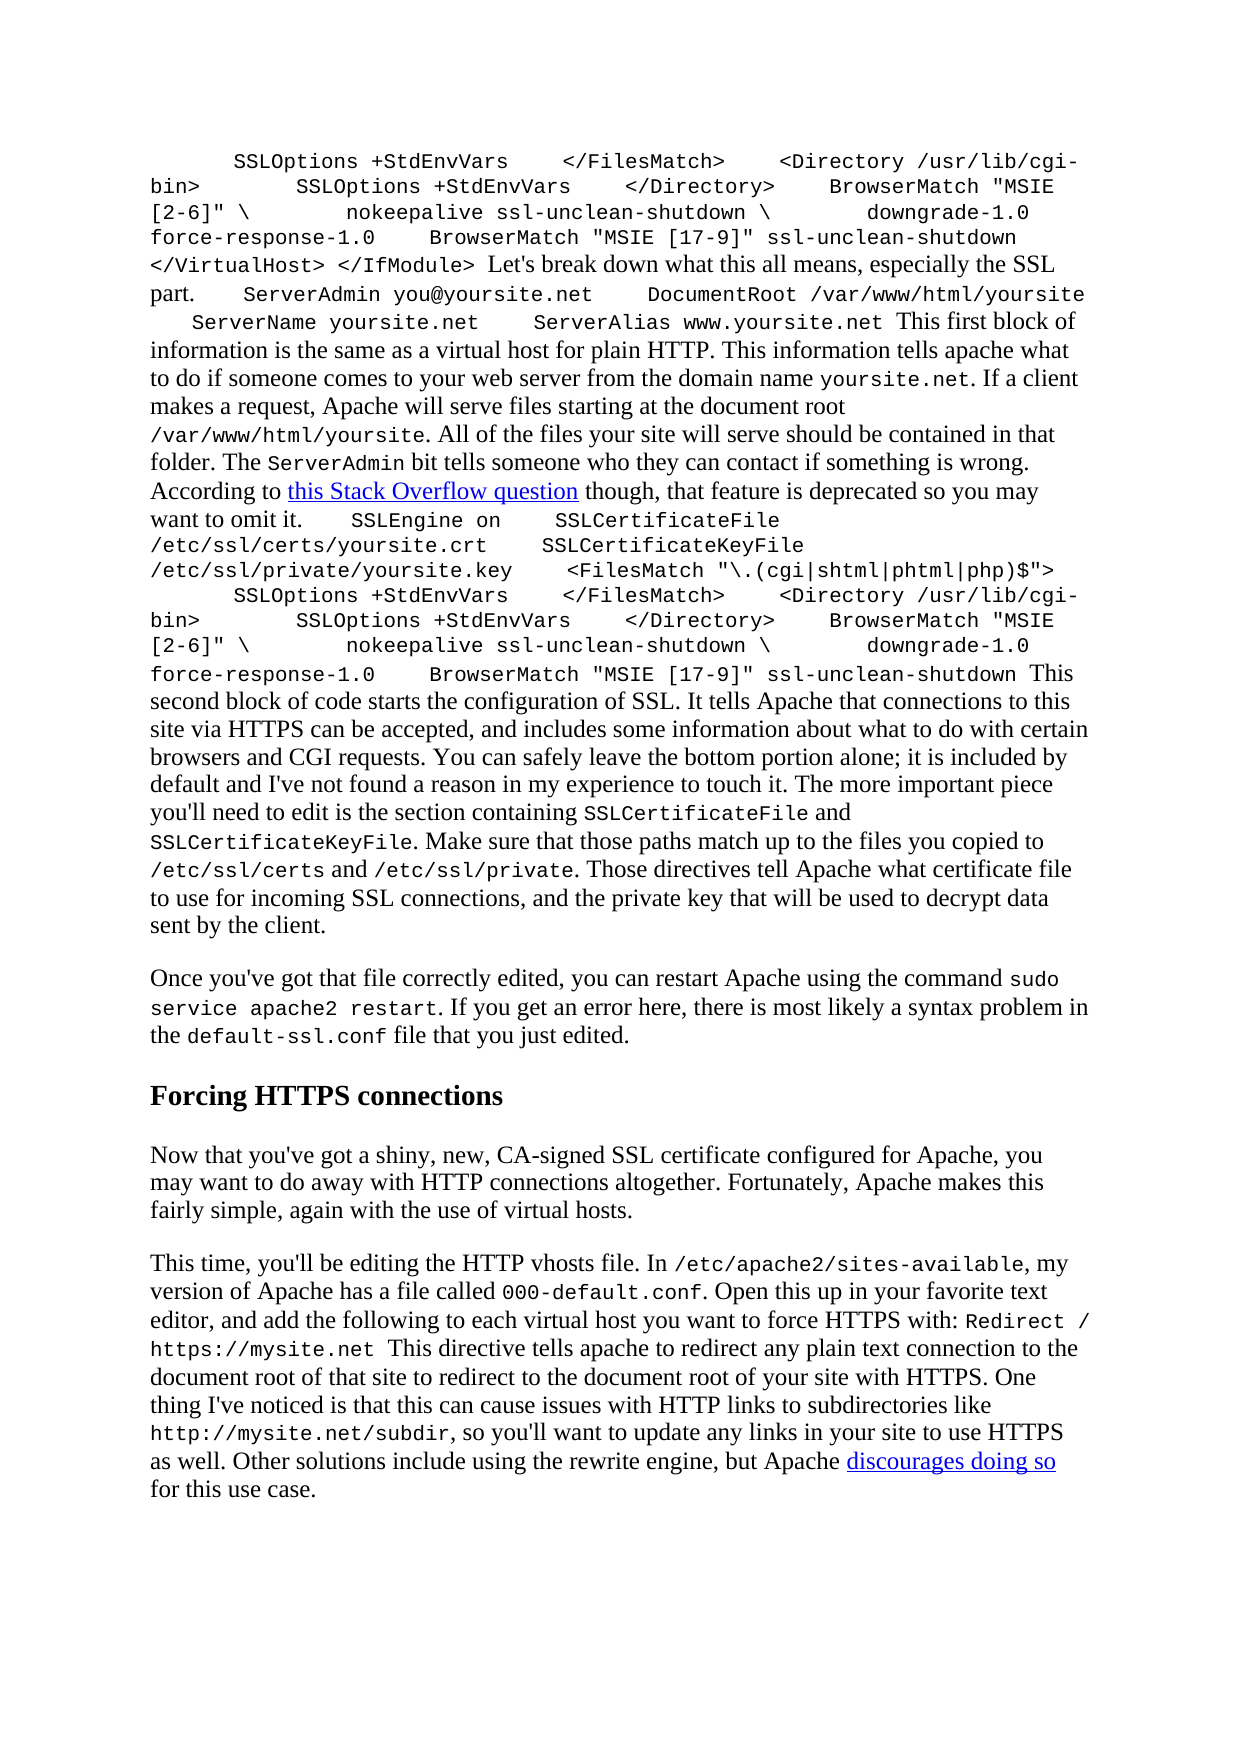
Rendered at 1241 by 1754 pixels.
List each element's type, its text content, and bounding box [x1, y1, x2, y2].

subtitle Forcing HTTPS connections [150, 1079, 1090, 1111]
text This time, you'll be editing the HTTP vhosts file. In /etc/apache2/sites-available, my version of Apache has a file called 000-default.conf. Open this up in your favorite text editor, and add the following to each virtual host you want to force HTTPS with: Redirect / https://mysite.net This directive tells apache to redirect any plain text connection to the document root of that site to redirect to the document root of your site with HTTPS. One thing I've noticed is that this can cause issues with HTTP links to subdirectories like http://mysite.net/subdir, so you'll want to update any links in your site to use HTTPS as well. Other solutions include using the rewrite engine, but Apache discourages doing so for this use case. [150, 1249, 1090, 1502]
text Once you've got that file correctly edited, you can restart Apache using the command sudo service apache2 restart. If you get an error here, there is most likely a syntax problem in the default-ssl.conf file that you just edited. [150, 964, 1090, 1050]
text SSLOptions +StdEnvVars </FilesMatch> <Directory /usr/lib/cgi-bin> SSLOptions +StdEnvVars </Directory> BrowserMatch "MSIE [2-6]" \ nokeepalive ssl-unclean-shutdown \ downgrade-1.0 force-response-1.0 BrowserMatch "MSIE [17-9]" ssl-unclean-shutdown </VirtualHost> </IfModule> Let's break down what this all means, especially the SSL part. ServerAdmin you@yoursite.net DocumentRoot /var/www/html/yoursite ServerName yoursite.net ServerAlias www.yoursite.net This first block of information is the same as a virtual host for plain HTTP. This information tells apache what to do if someone comes to your web server from the domain name yoursite.net. If a client makes a request, Apache will serve files starting at the document root /var/www/html/yoursite. All of the files your site will serve should be contained in that folder. The ServerAdmin bit tells someone who they can contact if something is wrong. According to this Stack Overflow question though, that feature is deprecated so you may want to omit it. SSLEngine on SSLCertificateFile /etc/ssl/certs/yoursite.crt SSLCertificateKeyFile /etc/ssl/private/yoursite.key <FilesMatch "\.(cgi|shtml|phtml|php)$"> SSLOptions +StdEnvVars </FilesMatch> <Directory /usr/lib/cgi-bin> SSLOptions +StdEnvVars </Directory> BrowserMatch "MSIE [2-6]" \ nokeepalive ssl-unclean-shutdown \ downgrade-1.0 force-response-1.0 BrowserMatch "MSIE [17-9]" ssl-unclean-shutdown This second block of code starts the configuration of SSL. It tells Apache that connections to this site via HTTPS can be accepted, and includes some information about what to do with certain browsers and CGI requests. You can safely leave the bottom portion alone; it is included by default and I've not found a reason in my experience to touch it. The more important piece you'll need to edit is the section containing SSLCertificateFile and SSLCertificateKeyFile. Make sure that those paths match up to the files you copied to /etc/ssl/certs and /etc/ssl/private. Those directives tell Apache what certificate file to use for incoming SSL connections, and the private key that will be used to decrypt data sent by the client. [150, 150, 1090, 939]
text Now that you've got a shiny, new, CA-signed SSL certificate configured for Apache, you may want to do away with HTTP connections altogether. Fortunately, Apache makes this fairly simple, again with the use of virtual hosts. [150, 1141, 1090, 1224]
